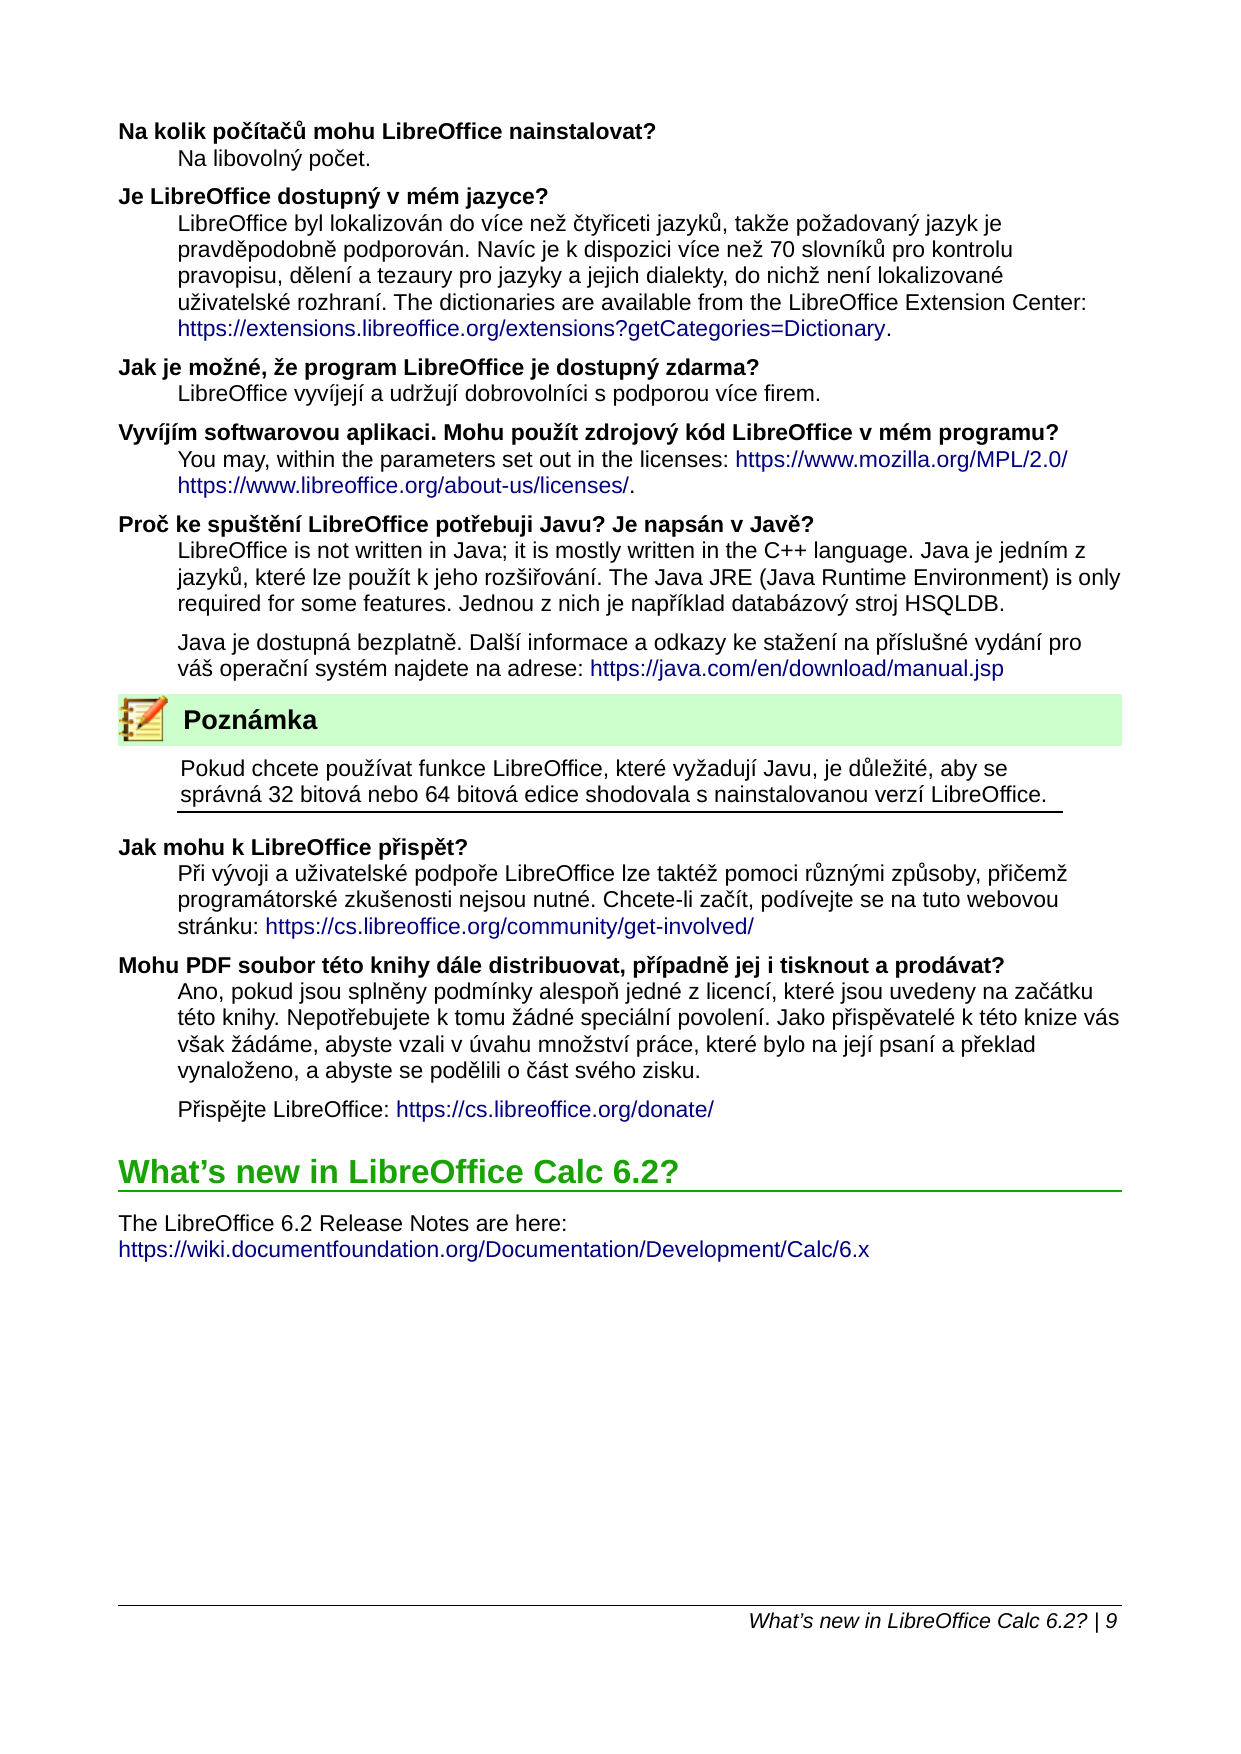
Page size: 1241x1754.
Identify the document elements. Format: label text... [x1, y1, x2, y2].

text You may, within the parameters set out in the licenses: https://www.mozilla.org/MPL/2.0/ https://www.libreoffice.org/about-us/licenses/. [177, 446, 1122, 498]
text The LibreOffice 6.2 Release Notes are here: https://wiki.documentfoundation.org/Documentation/Development/Calc/6.x [118, 1210, 1122, 1263]
picture [119, 694, 170, 745]
text Je LibreOffice dostupný v mém jazyce? [118, 183, 1122, 210]
text Java je dostupná bezplatně. Další informace a odkazy ke stažení na příslušné vydání pro váš operační systém najdete na adrese: https://java.com/en/download/manual.jsp [177, 629, 1122, 681]
text Proč ke spuštění LibreOffice potřebuji Javu? Je napsán v Javě? [118, 511, 1122, 537]
text Jak mohu k LibreOffice přispět? [118, 834, 1122, 860]
text LibreOffice vyvíjejí a udržují dobrovolníci s podporou více firem. [177, 380, 1122, 407]
text Vyvíjím softwarovou aplikaci. Mohu použít zdrojový kód LibreOffice v mém programu? [118, 419, 1122, 446]
text Při vývoji a uživatelské podpoře LibreOffice lze taktéž pomoci různými způsoby, přičemž programátorské zkušenosti nejsou nutné. Chcete-li začít, podívejte se na tuto webovou stránku: https://cs.libreoffice.org/community/get-involved/ [177, 860, 1122, 939]
subtitle What’s new in LibreOffice Calc 6.2? [118, 1152, 1122, 1190]
text Na kolik počítačů mohu LibreOffice nainstalovat? [118, 118, 1122, 144]
text Pokud chcete používat funkce LibreOffice, které vyžadují Javu, je důležité, aby se správná 32 bitová nebo 64 bitová edice shodovala s nainstalovanou verzí LibreOffice. [177, 752, 1063, 811]
text Jak je možné, že program LibreOffice je dostupný zdarma? [118, 354, 1122, 380]
text Přispějte LibreOffice: https://cs.libreoffice.org/donate/ [177, 1096, 1122, 1122]
text LibreOffice byl lokalizován do více než čtyřiceti jazyků, takže požadovaný jazyk je pravděpodobně podporován. Navíc je k dispozici více než 70 slovníků pro kontrolu pravopisu, dělení a tezaury pro jazyky a jejich dialekty, do nichž není lokalizované uživatelské rozhraní. The dictionaries are available from the LibreOffice Extension Center: https://extensions.libreoffice.org/extensions?getCategories=Dictionary. [177, 210, 1122, 341]
text Ano, pokud jsou splněny podmínky alespoň jedné z licencí, které jsou uvedeny na začátku této knihy. Nepotřebujete k tomu žádné speciální povolení. Jako přispěvatelé k této knize vás však žádáme, abyste vzali v úvahu množství práce, které bylo na její psaní a překlad vynaloženo, a abyste se podělili o část svého zisku. [177, 978, 1122, 1083]
text Mohu PDF soubor této knihy dále distribuovat, případně jej i tisknout a prodávat? [118, 952, 1122, 978]
subtitle Poznámka [118, 694, 1122, 746]
text Na libovolný počet. [177, 144, 1122, 171]
text LibreOffice is not written in Java; it is mostly written in the C++ language. Java je jedním z jazyků, které lze použít k jeho rozšiřování. The Java JRE (Java Runtime Environment) is only required for some features. Jednou z nich je například databázový stroj HSQLDB. [177, 537, 1122, 616]
